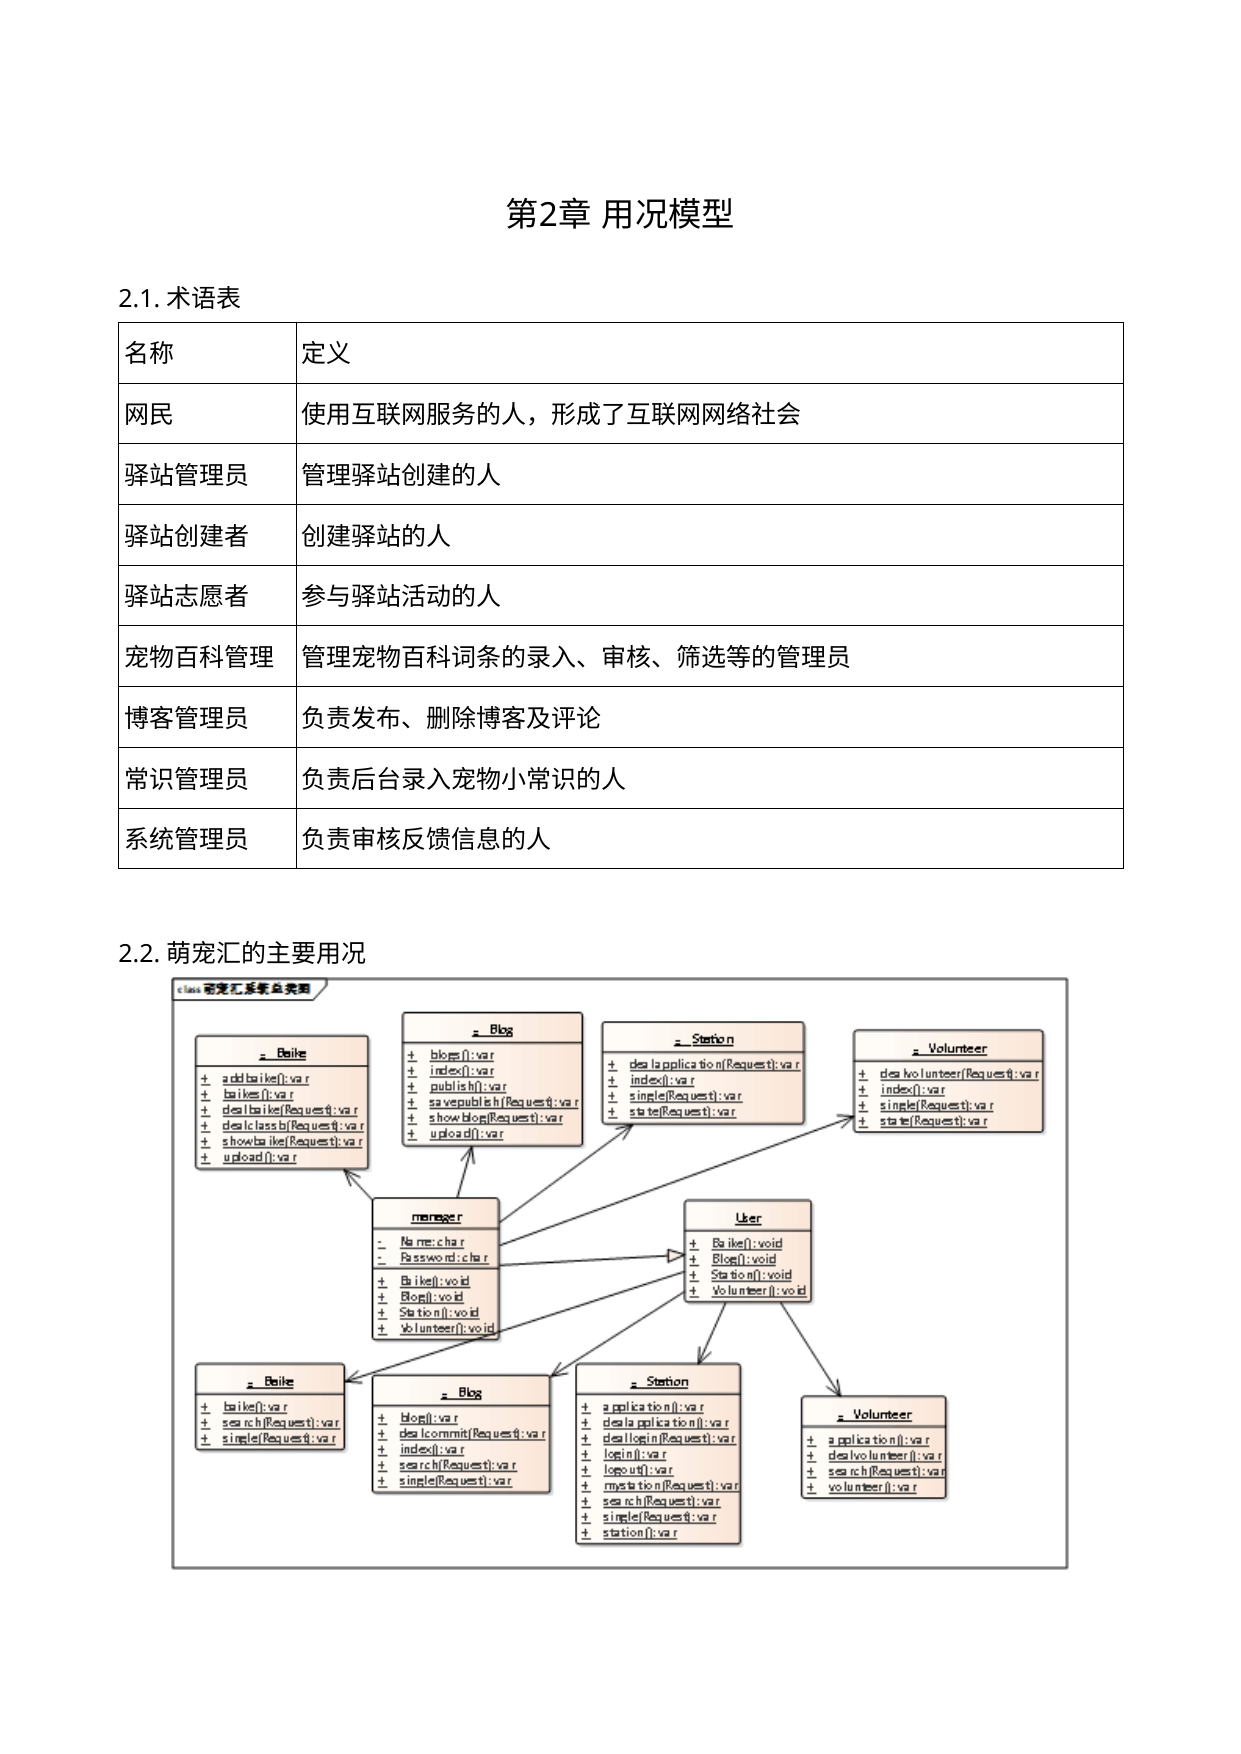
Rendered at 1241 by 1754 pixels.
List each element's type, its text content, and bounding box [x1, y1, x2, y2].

table_cell 创建驿站的人 [297, 505, 1123, 564]
table_cell 使用互联网服务的人，形成了互联网网络社会 [297, 384, 1123, 443]
table_cell 管理驿站创建的人 [297, 444, 1123, 504]
table_header 定义 [297, 323, 1123, 382]
table_cell 管理宠物百科词条的录入、审核、筛选等的管理员 [297, 626, 1123, 686]
table_header 名称 [119, 323, 296, 382]
table_cell 博客管理员 [119, 687, 296, 747]
table_cell 负责审核反馈信息的人 [297, 809, 1123, 868]
table_cell 网民 [119, 384, 296, 443]
table_cell 负责发布、删除博客及评论 [297, 687, 1123, 747]
table_cell 宠物百科管理 [119, 626, 296, 686]
table_cell 驿站创建者 [119, 505, 296, 564]
subtitle 术语表 [118, 278, 1122, 314]
subtitle 用况模型 [118, 188, 1122, 236]
table_cell 负责后台录入宠物小常识的人 [297, 748, 1123, 807]
subtitle 萌宠汇的主要用况 [118, 933, 1122, 969]
table_cell 常识管理员 [119, 748, 296, 807]
table_cell 驿站志愿者 [119, 566, 296, 625]
table_cell 参与驿站活动的人 [297, 566, 1123, 625]
table_cell 系统管理员 [119, 809, 296, 868]
table_cell 驿站管理员 [119, 444, 296, 504]
